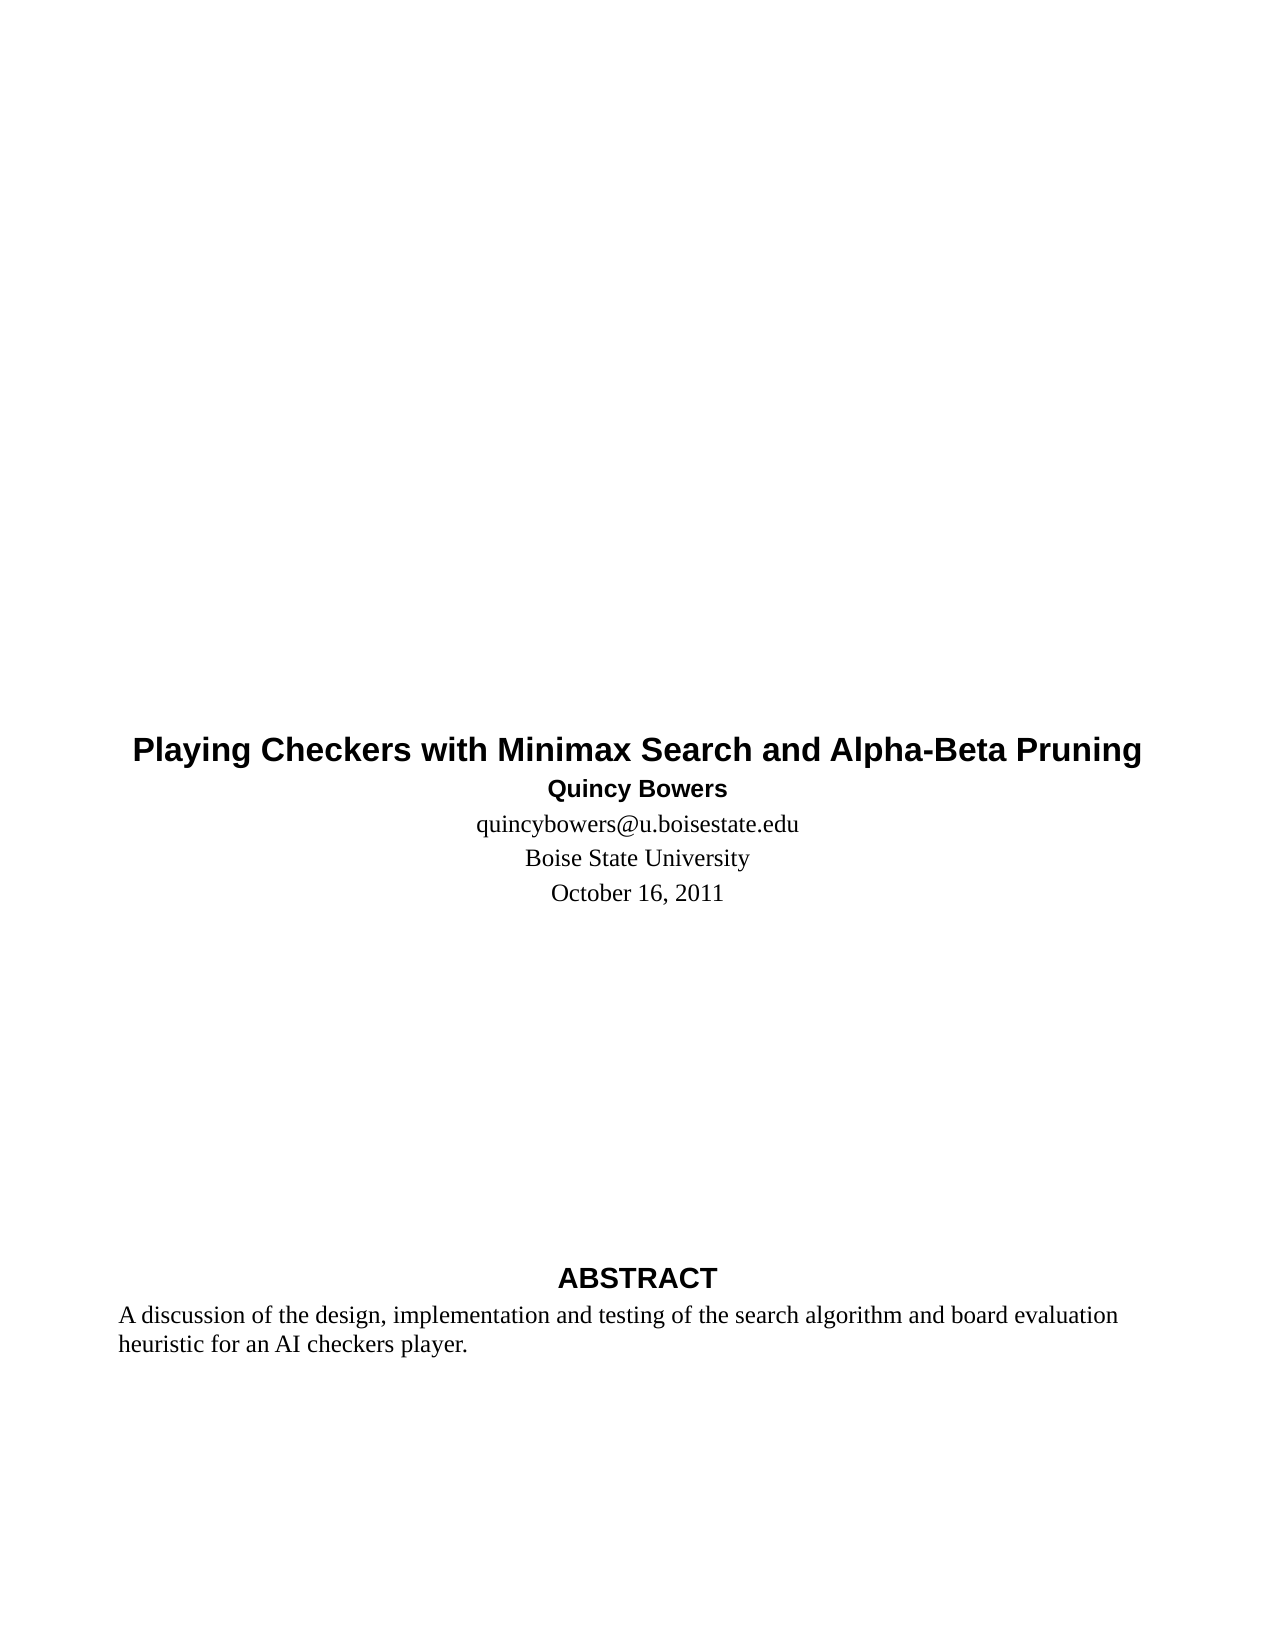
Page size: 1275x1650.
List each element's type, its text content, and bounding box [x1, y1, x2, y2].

text Boise State University [118, 843, 1157, 872]
subtitle ABSTRACT [118, 1261, 1157, 1294]
text A discussion of the design, implementation and testing of the search algorithm and board evaluation heuristic for an AI checkers player. [118, 1301, 1157, 1358]
subtitle Quincy Bowers [118, 774, 1157, 803]
text quincybowers@u.boisestate.edu [118, 809, 1157, 837]
subtitle Playing Checkers with Minimax Search and Alpha-Beta Pruning [118, 729, 1157, 768]
text October 16, 2011 [118, 878, 1157, 907]
